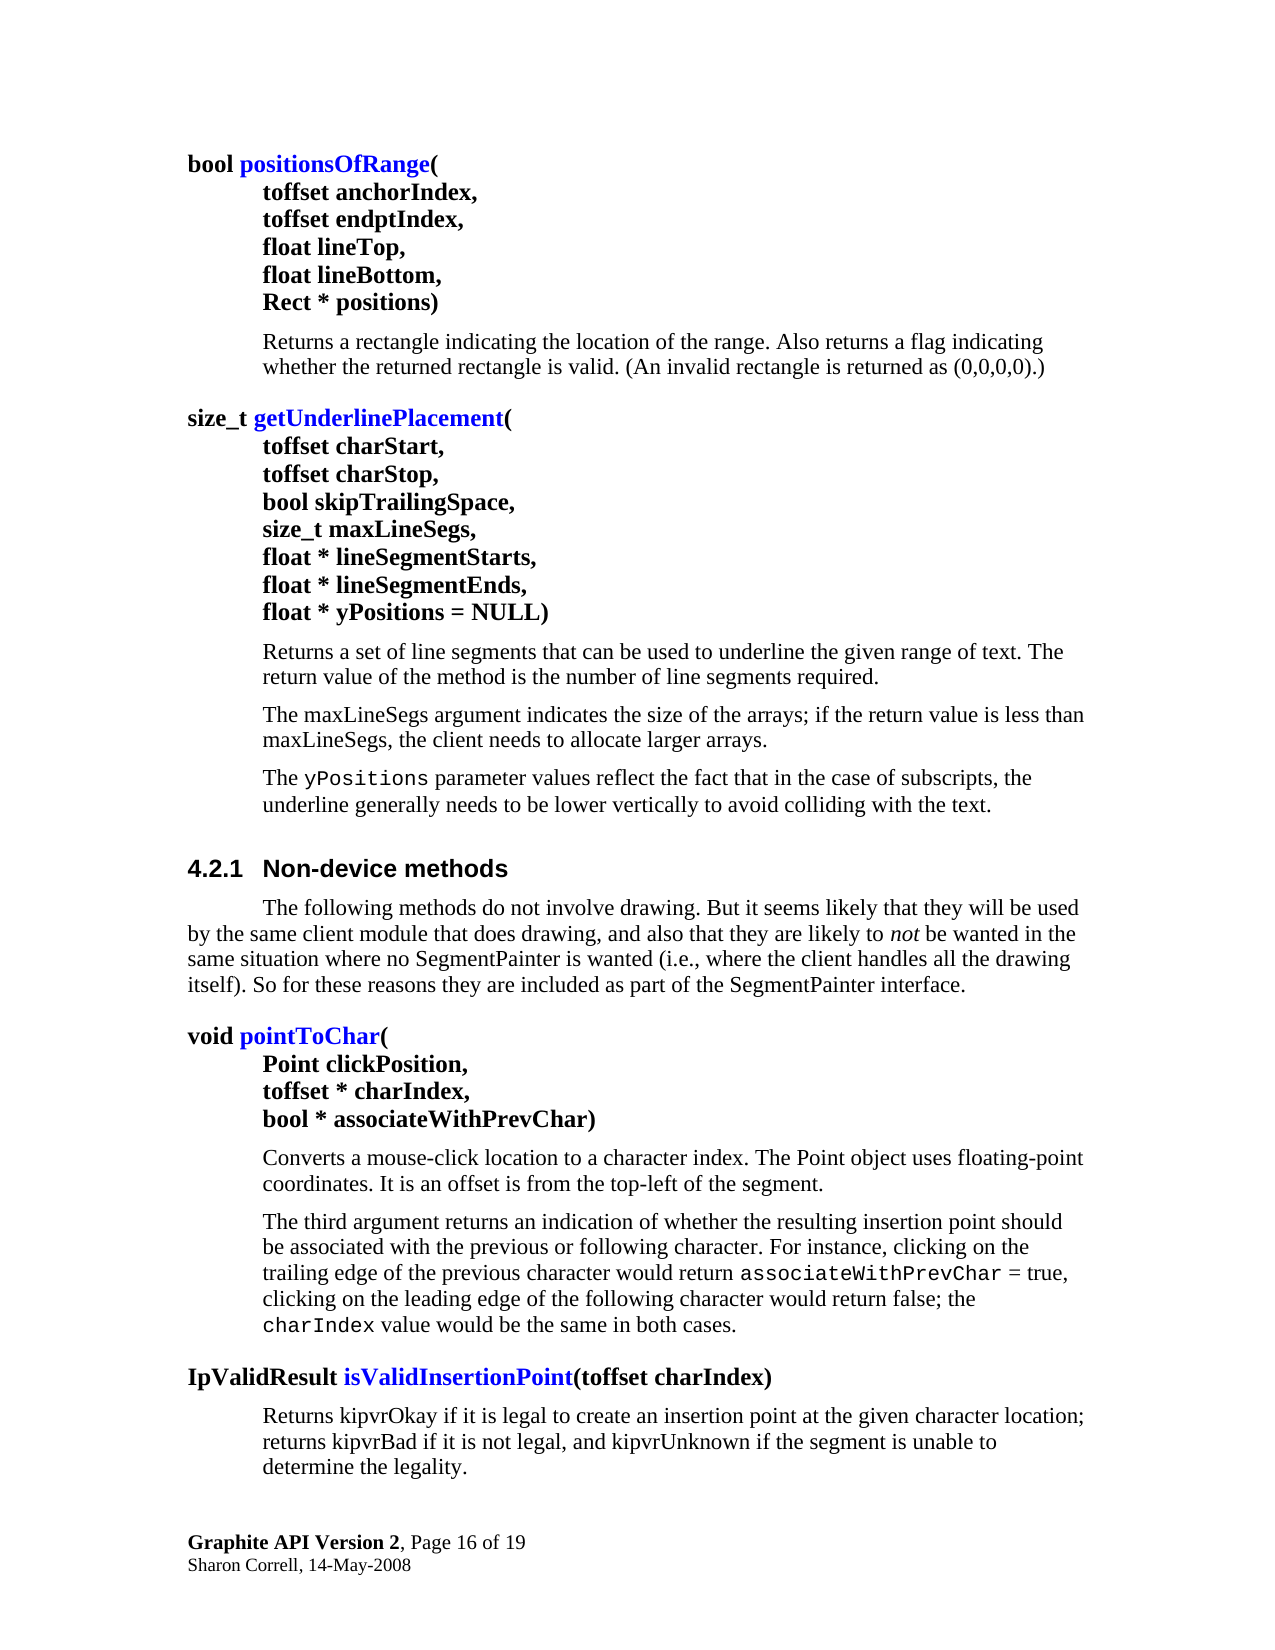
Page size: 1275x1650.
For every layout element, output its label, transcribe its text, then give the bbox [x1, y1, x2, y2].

text bool positionsOfRange( toffset anchorIndex, toffset endptIndex, float lineTop, float lineBottom, Rect * positions) [187, 150, 1087, 316]
text IpValidResult isValidInsertionPoint(toffset charIndex) [187, 1363, 1087, 1391]
text Converts a mouse-click location to a character index. The Point object uses floating-point coordinates. It is an offset is from the top-left of the segment. [262, 1145, 1087, 1196]
text size_t getUnderlinePlacement( toffset charStart, toffset charStop, bool skipTrailingSpace, size_t maxLineSegs, float * lineSegmentStarts, float * lineSegmentEnds, float * yPositions = NULL) [187, 404, 1087, 626]
text void pointToChar( Point clickPosition, toffset * charIndex, bool * associateWithPrevChar) [187, 1022, 1087, 1133]
text Returns a rectangle indicating the location of the range. Also returns a flag indicating whether the returned rectangle is valid. (An invalid rectangle is returned as (0,0,0,0).) [262, 329, 1087, 379]
text Returns a set of line segments that can be used to underline the given range of text. The return value of the method is the number of line segments required. [262, 639, 1087, 689]
text The third argument returns an indication of whether the resulting insertion point should be associated with the previous or following character. For instance, clicking on the trailing edge of the previous character would return associateWithPrevChar = true, clicking on the leading edge of the following character would return false; the charIndex value would be the same in both cases. [262, 1209, 1087, 1338]
text The yPositions parameter values reflect the fact that in the case of subscripts, the underline generally needs to be lower vertically to avoid colliding with the text. [262, 765, 1087, 817]
subtitle Non-device methods [187, 855, 1087, 883]
text The following methods do not involve drawing. But it seems likely that they will be used by the same client module that does drawing, and also that they are likely to not be wanted in the same situation where no SegmentPainter is wanted (i.e., where the client handles all the drawing itself). So for these reasons they are included as part of the SegmentPainter interface. [187, 895, 1087, 997]
text Returns kipvrOkay if it is legal to create an insertion point at the given character location; returns kipvrBad if it is not legal, and kipvrUnknown if the segment is unable to determine the legality. [262, 1403, 1087, 1480]
text The maxLineSegs argument indicates the size of the arrays; if the return value is less than maxLineSegs, the client needs to allocate larger arrays. [262, 702, 1087, 753]
